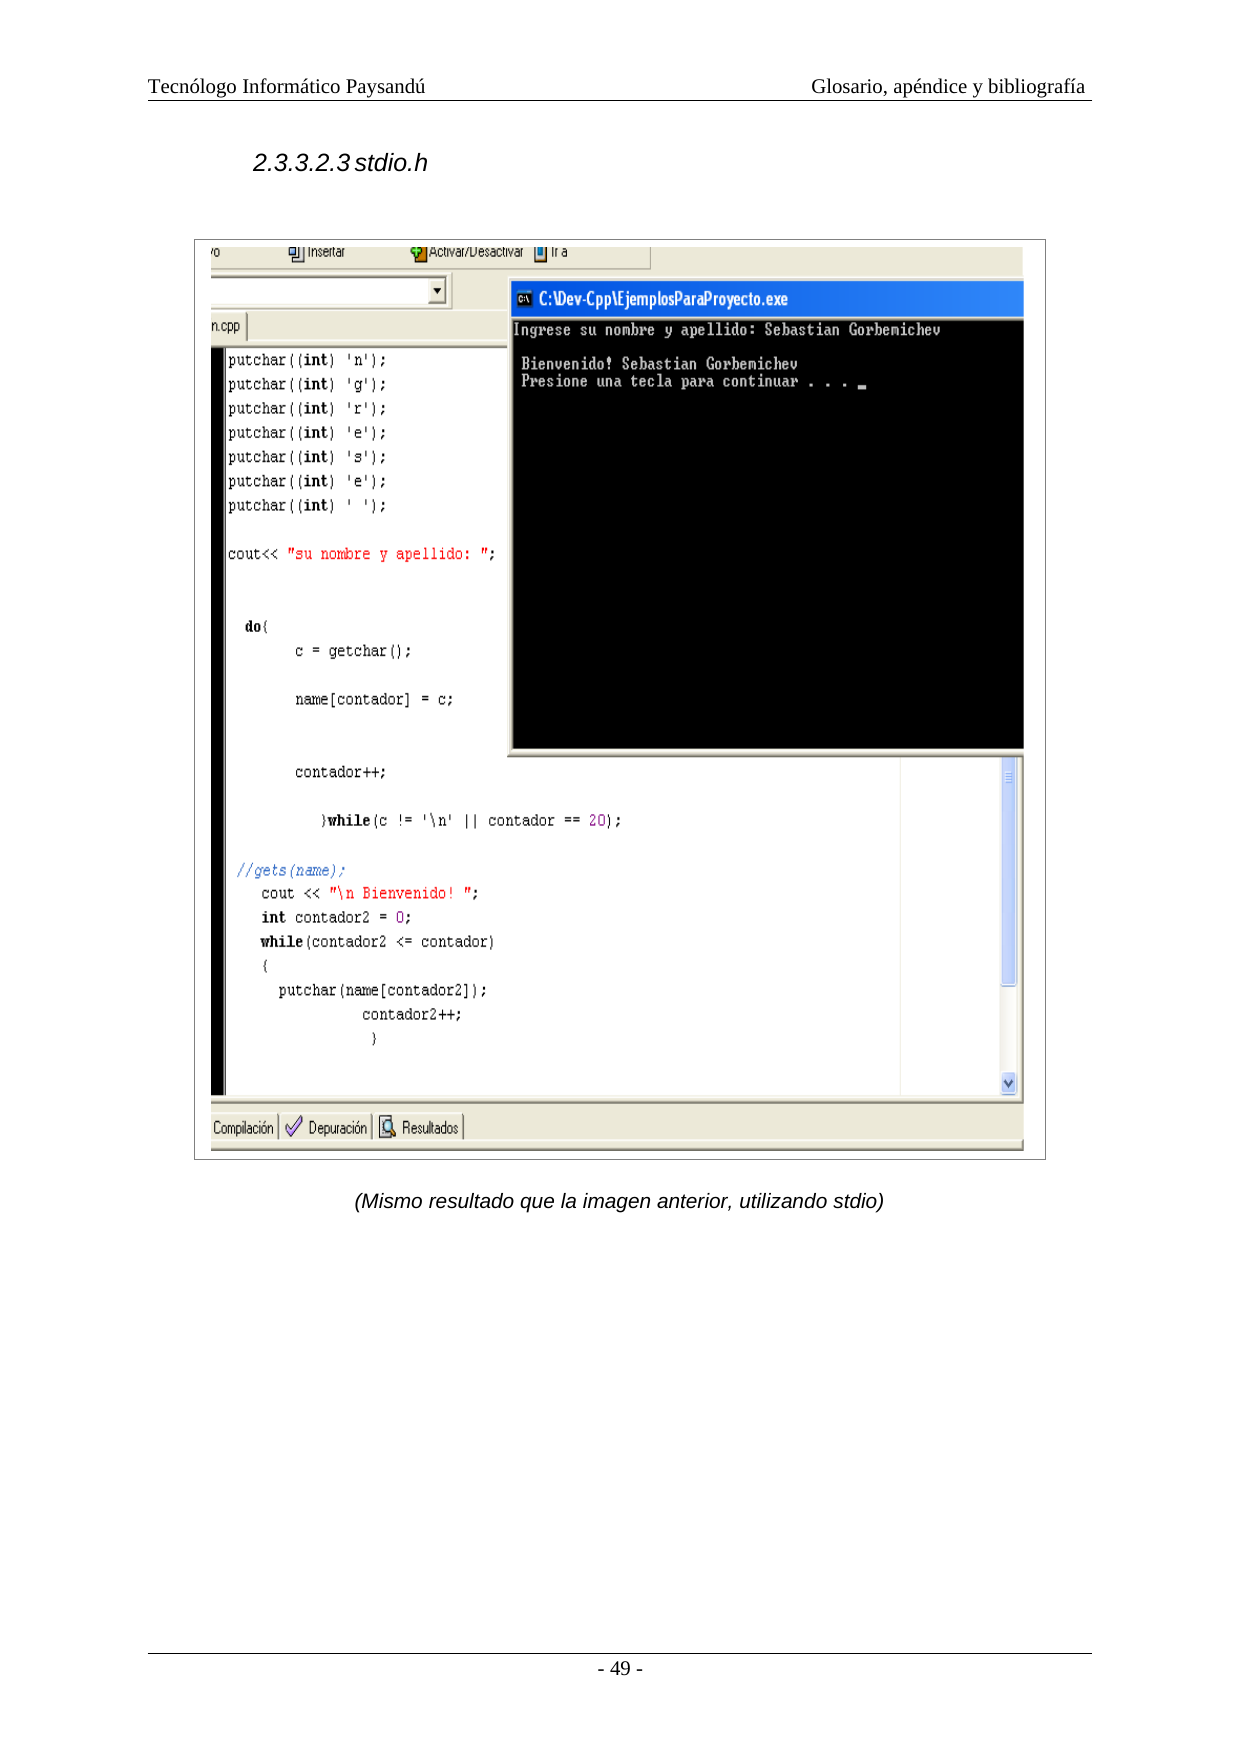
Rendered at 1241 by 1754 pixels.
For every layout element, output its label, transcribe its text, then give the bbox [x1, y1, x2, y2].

text (Mismo resultado que la imagen anterior, utilizando stdio) [148, 1189, 1092, 1213]
picture [211, 247, 1030, 1151]
subtitle stdio.h [253, 148, 1092, 176]
